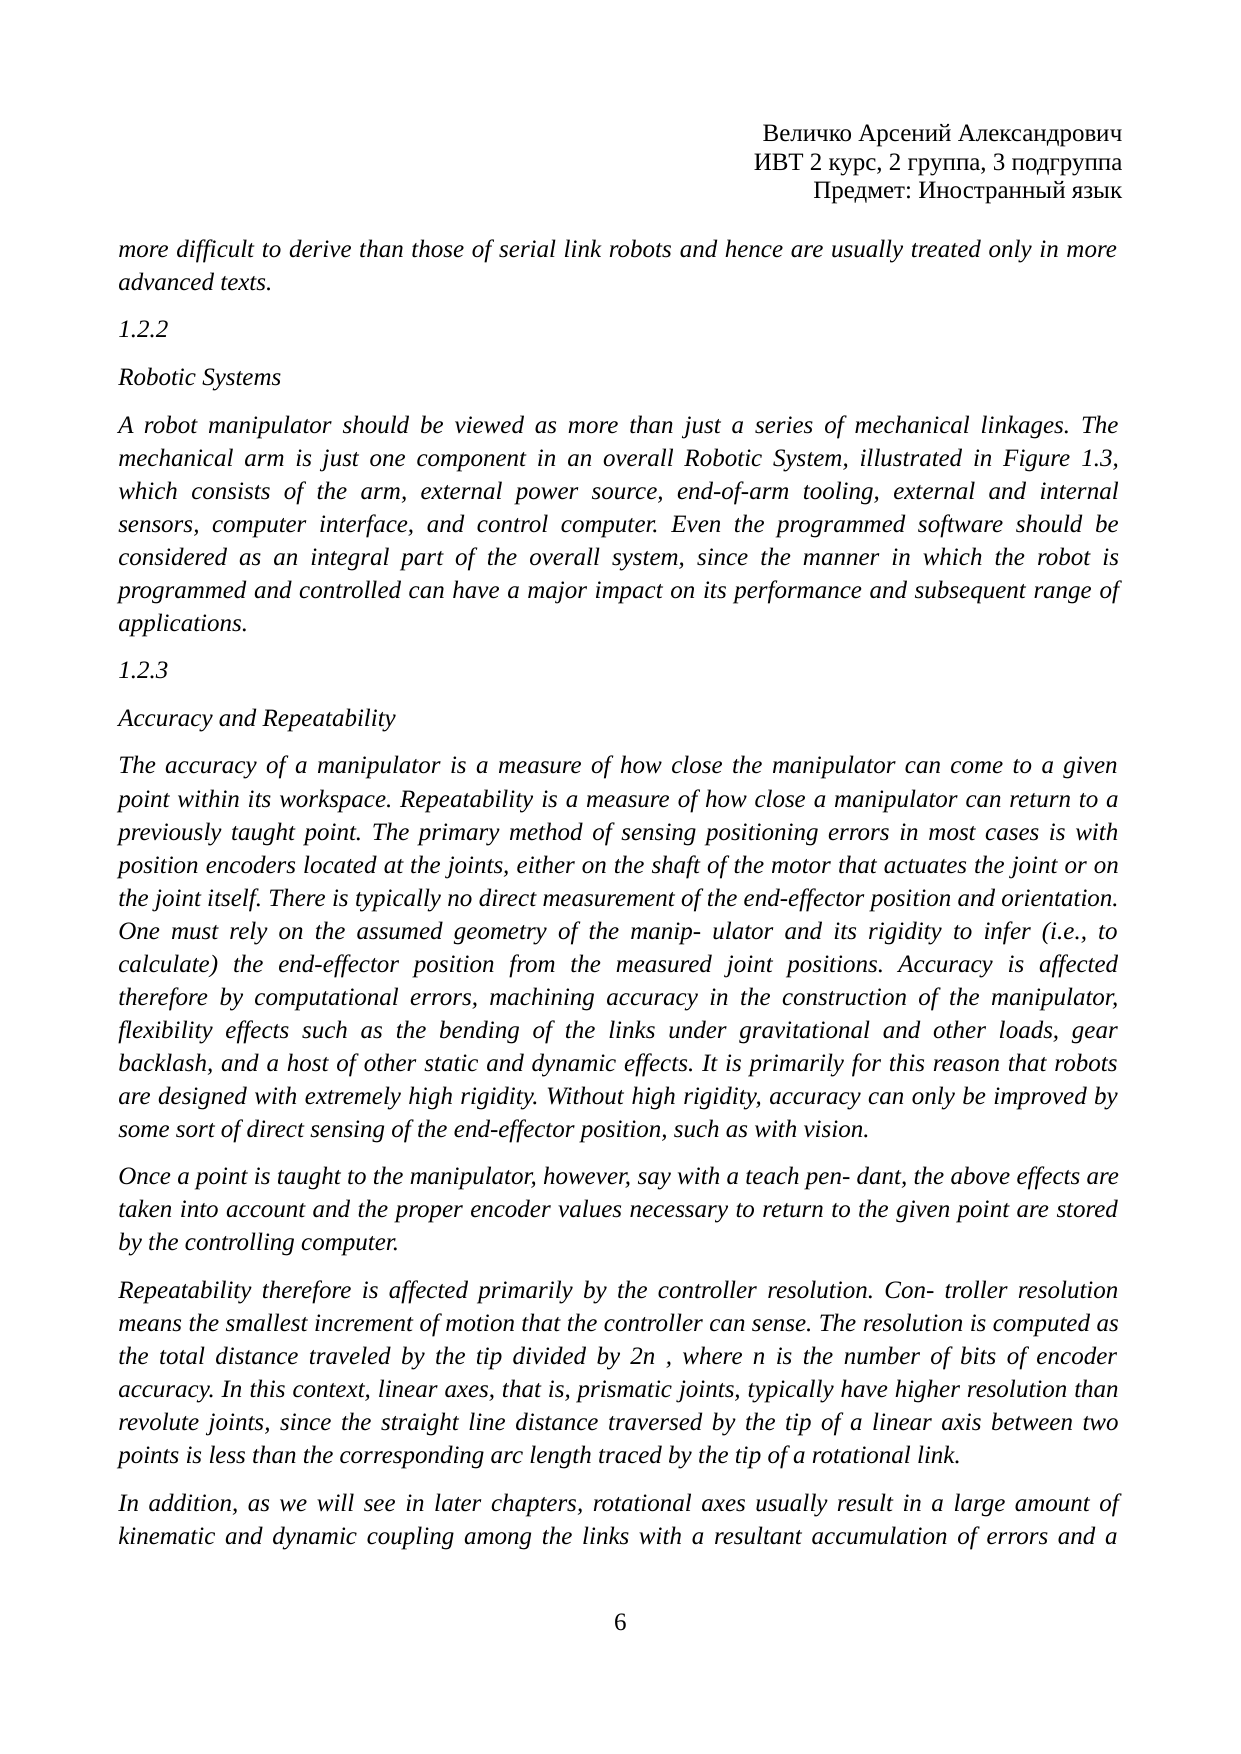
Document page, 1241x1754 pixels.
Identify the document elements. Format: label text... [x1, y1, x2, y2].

text more difficult to derive than those of serial link robots and hence are usually treated only in more advanced texts. [118, 234, 1122, 296]
text Once a point is taught to the manipulator, however, say with a teach pen- dant, the above effects are taken into account and the proper encoder values necessary to return to the given point are stored by the controlling computer. [118, 1161, 1122, 1256]
text 1.2.2 [118, 314, 1122, 343]
text Repeatability therefore is affected primarily by the controller resolution. Con- troller resolution means the smallest increment of motion that the controller can sense. The resolution is computed as the total distance traveled by the tip divided by 2n , where n is the number of bits of encoder accuracy. In this context, linear axes, that is, prismatic joints, typically have higher resolution than revolute joints, since the straight line distance traversed by the tip of a linear axis between two points is less than the corresponding arc length traced by the tip of a rotational link. [118, 1275, 1122, 1469]
text In addition, as we will see in later chapters, rotational axes usually result in a large amount of kinematic and dynamic coupling among the links with a resultant accumulation of errors and a [118, 1488, 1122, 1549]
text Accuracy and Repeatability [118, 703, 1122, 732]
text A robot manipulator should be viewed as more than just a series of mechanical linkages. The mechanical arm is just one component in an overall Robotic System, illustrated in Figure 1.3, which consists of the arm, external power source, end-of-arm tooling, external and internal sensors, computer interface, and control computer. Even the programmed software should be considered as an integral part of the overall system, since the manner in which the robot is programmed and controlled can have a major impact on its performance and subsequent range of applications. [118, 410, 1122, 637]
text Robotic Systems [118, 362, 1122, 391]
text The accuracy of a manipulator is a measure of how close the manipulator can come to a given point within its workspace. Repeatability is a measure of how close a manipulator can return to a previously taught point. The primary method of sensing positioning errors in most cases is with position encoders located at the joints, either on the shaft of the motor that actuates the joint or on the joint itself. There is typically no direct measurement of the end-effector position and orientation. One must rely on the assumed geometry of the manip- ulator and its rigidity to infer (i.e., to calculate) the end-effector position from the measured joint positions. Accuracy is affected therefore by computational errors, machining accuracy in the construction of the manipulator, flexibility effects such as the bending of the links under gravitational and other loads, gear backlash, and a host of other static and dynamic effects. It is primarily for this reason that robots are designed with extremely high rigidity. Without high rigidity, accuracy can only be improved by some sort of direct sensing of the end-effector position, such as with vision. [118, 751, 1122, 1143]
text 1.2.3 [118, 655, 1122, 684]
